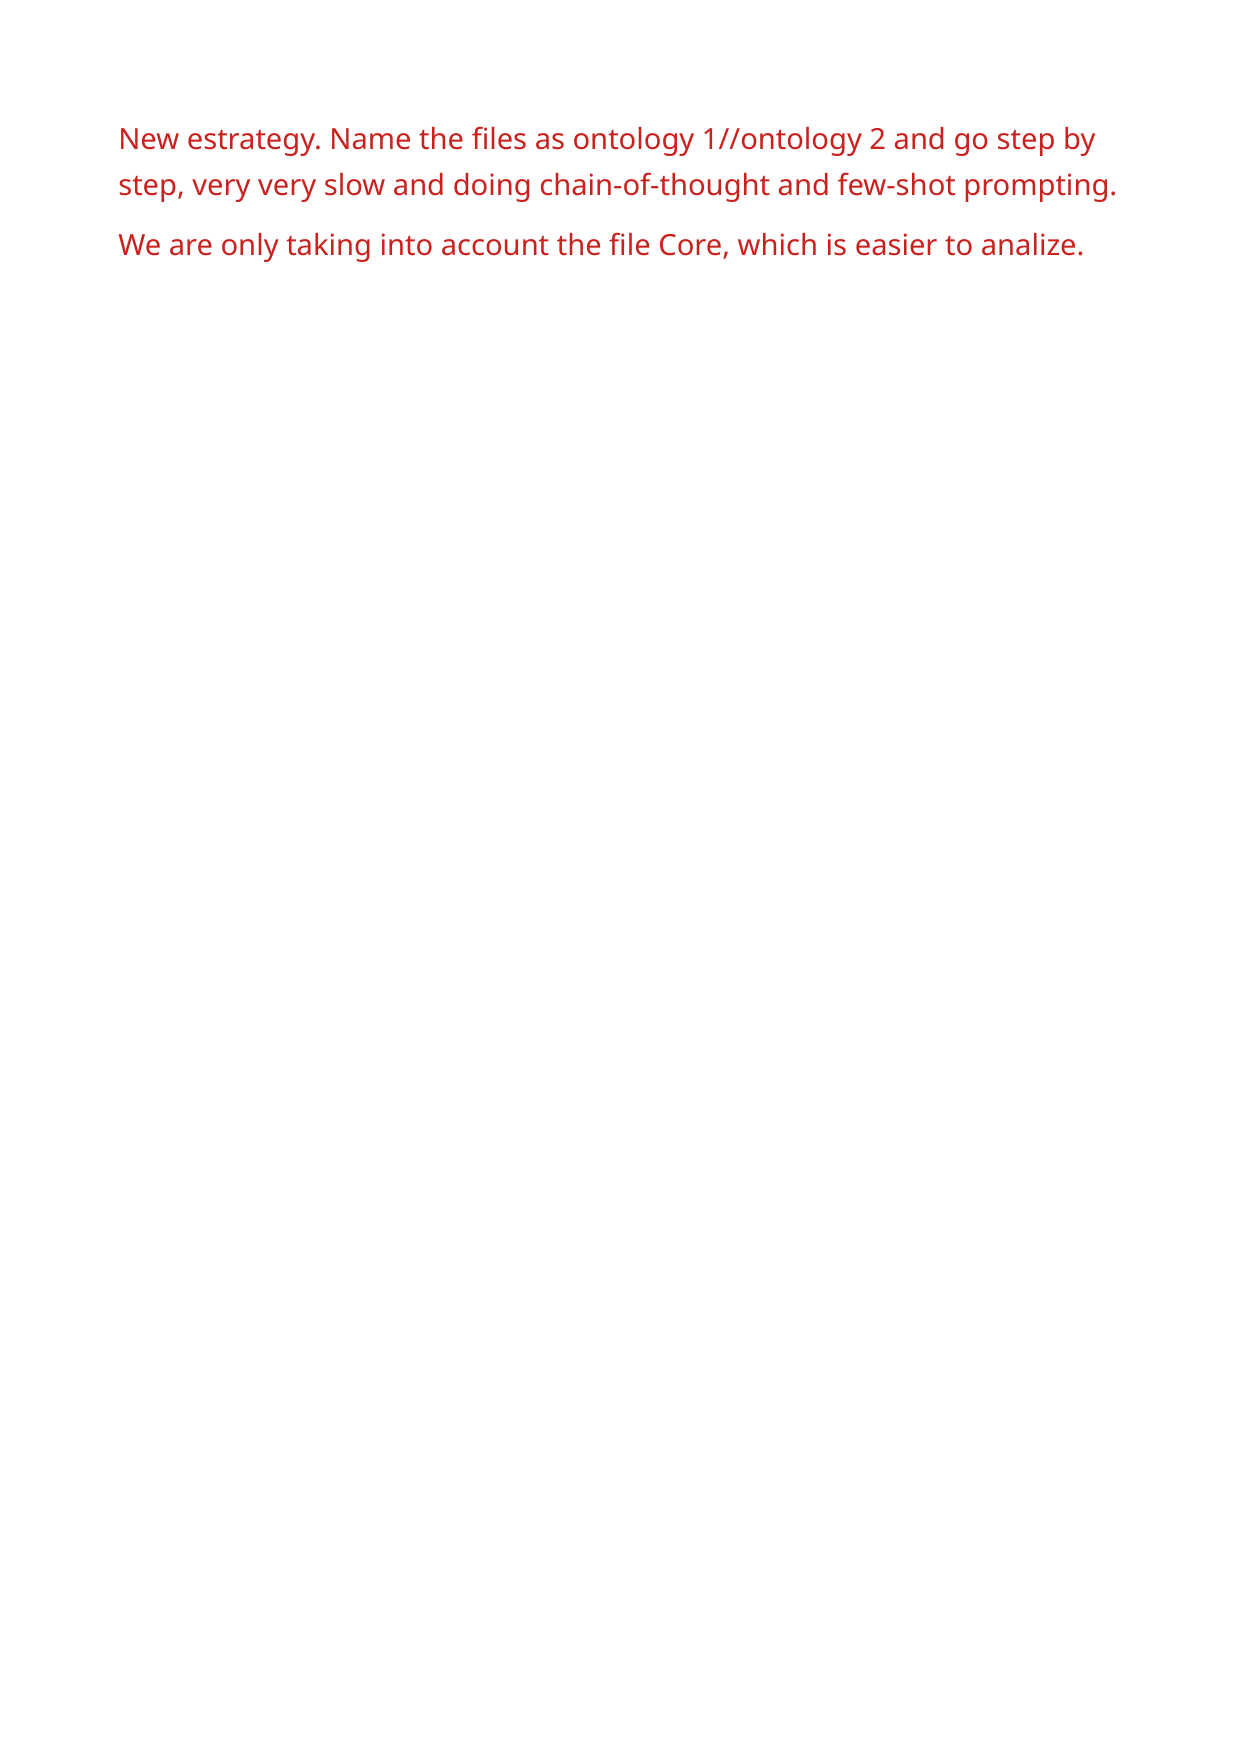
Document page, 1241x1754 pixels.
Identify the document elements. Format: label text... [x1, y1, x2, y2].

text New estrategy. Name the files as ontology 1//ontology 2 and go step by step, very very slow and doing chain-of-thought and few-shot prompting. [118, 118, 1122, 203]
text We are only taking into account the file Core, which is easier to analize. [118, 224, 1122, 264]
